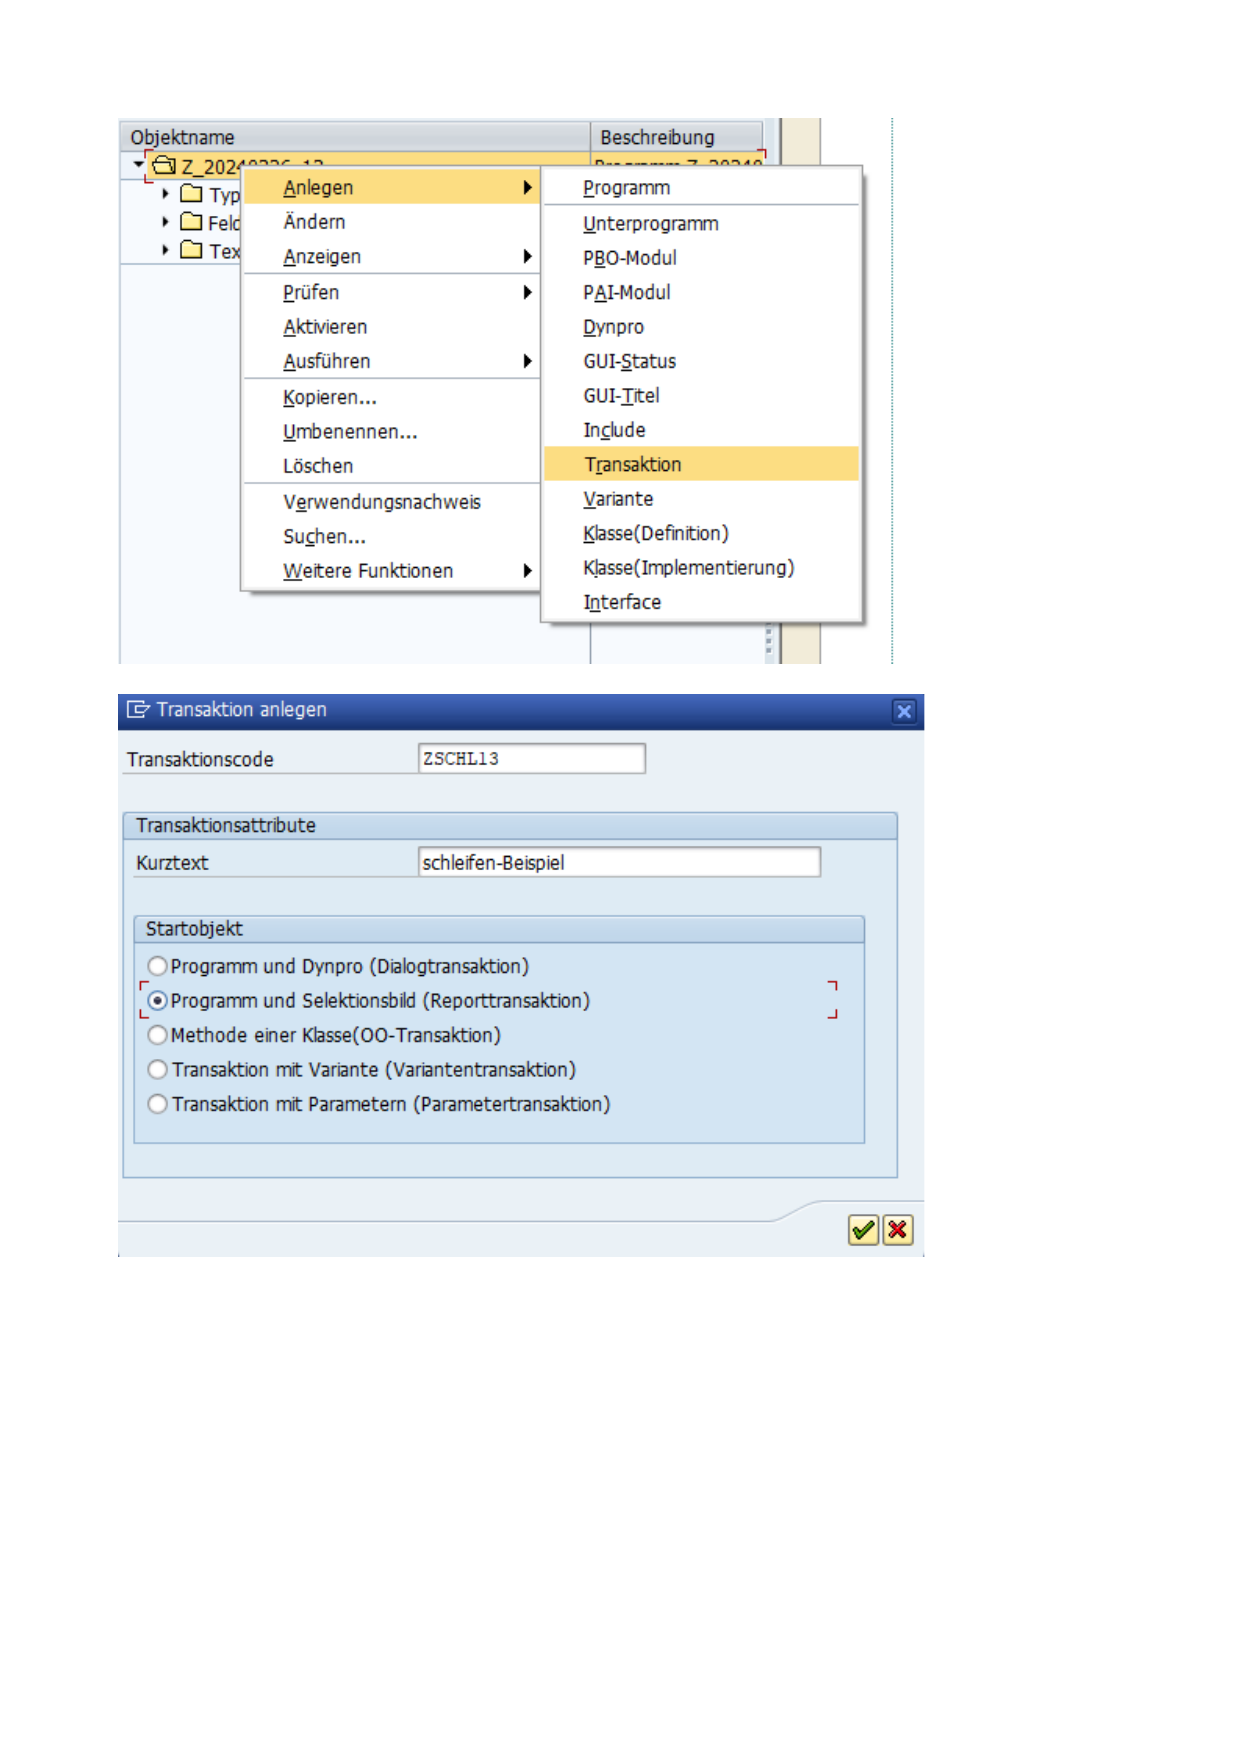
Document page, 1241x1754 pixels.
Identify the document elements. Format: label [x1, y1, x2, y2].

picture [118, 118, 912, 664]
picture [118, 694, 925, 1257]
